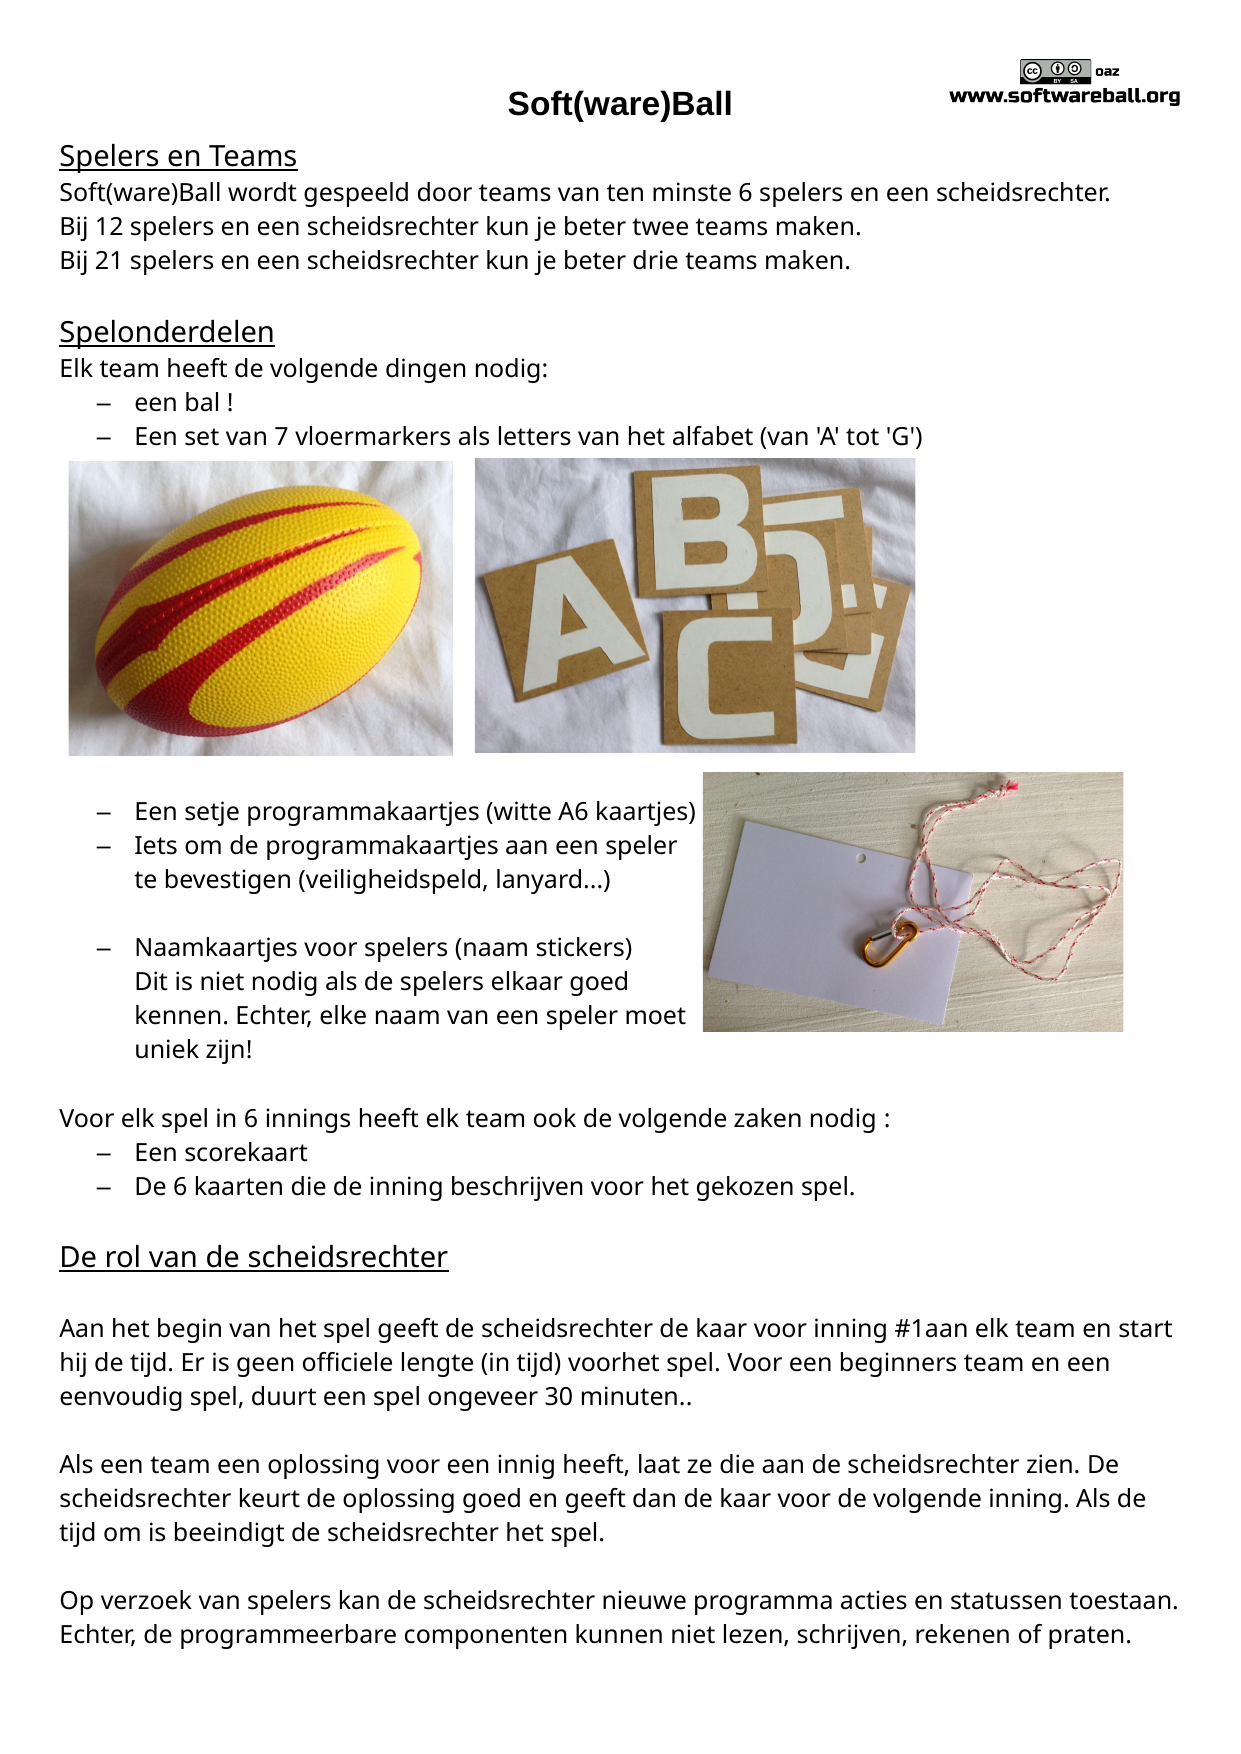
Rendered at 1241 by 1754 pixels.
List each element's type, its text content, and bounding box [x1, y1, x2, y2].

list [1124, 828, 1181, 930]
picture [474, 458, 916, 753]
list Een set van 7 vloermarkers als letters van het alfabet (van 'A' tot 'G') [97, 419, 1181, 453]
list een bal ! [97, 385, 1181, 419]
list Een scorekaart [97, 1134, 1181, 1168]
text Op verzoek van spelers kan de scheidsrechter nieuwe programma acties en statussen toestaan. Echter, de programmeerbare componenten kunnen niet lezen, schrijven, rekenen of praten. [59, 1583, 1181, 1651]
picture [949, 59, 1180, 106]
subtitle Soft(ware)Ball [59, 84, 1181, 123]
text Bij 12 spelers en een scheidsrechter kun je beter twee teams maken. [59, 209, 1181, 243]
text Aan het begin van het spel geeft de scheidsrechter de kaar voor inning #1aan elk team en start hij de tijd. Er is geen officiele lengte (in tijd) voorhet spel. Voor een beginners team en een eenvoudig spel, duurt een spel ongeveer 30 minuten.. [59, 1310, 1181, 1412]
list Naamkaartjes voor spelers (naam stickers) Dit is niet nodig als de spelers elkaar goed kennen. Echter, elke naam van een speler moet uniek zijn! [97, 930, 1181, 1066]
text Bij 21 spelers en een scheidsrechter kun je beter drie teams maken. [59, 243, 1181, 277]
list [1124, 794, 1181, 828]
text Spelers en Teams [59, 135, 1181, 175]
text De rol van de scheidsrechter [59, 1236, 1181, 1276]
text Soft(ware)Ball wordt gespeeld door teams van ten minste 6 spelers en een scheidsrechter. [59, 175, 1181, 209]
list Een setje programmakaartjes (witte A6 kaartjes) [97, 794, 702, 828]
list Iets om de programmakaartjes aan een speler te bevestigen (veiligheidspeld, lanyard...) [97, 828, 702, 930]
text Als een team een oplossing voor een innig heeft, laat ze die aan de scheidsrechter zien. De scheidsrechter keurt de oplossing goed en geeft dan de kaar voor de volgende inning. Als de tijd om is beeindigt de scheidsrechter het spel. [59, 1446, 1181, 1549]
list De 6 kaarten die de inning beschrijven voor het gekozen spel. [97, 1168, 1181, 1202]
picture [68, 461, 453, 756]
text Spelonderdelen [59, 311, 1181, 351]
text Voor elk spel in 6 innings heeft elk team ook de volgende zaken nodig : [59, 1100, 1181, 1134]
picture [702, 772, 1124, 1032]
text Elk team heeft de volgende dingen nodig: [59, 351, 1181, 385]
